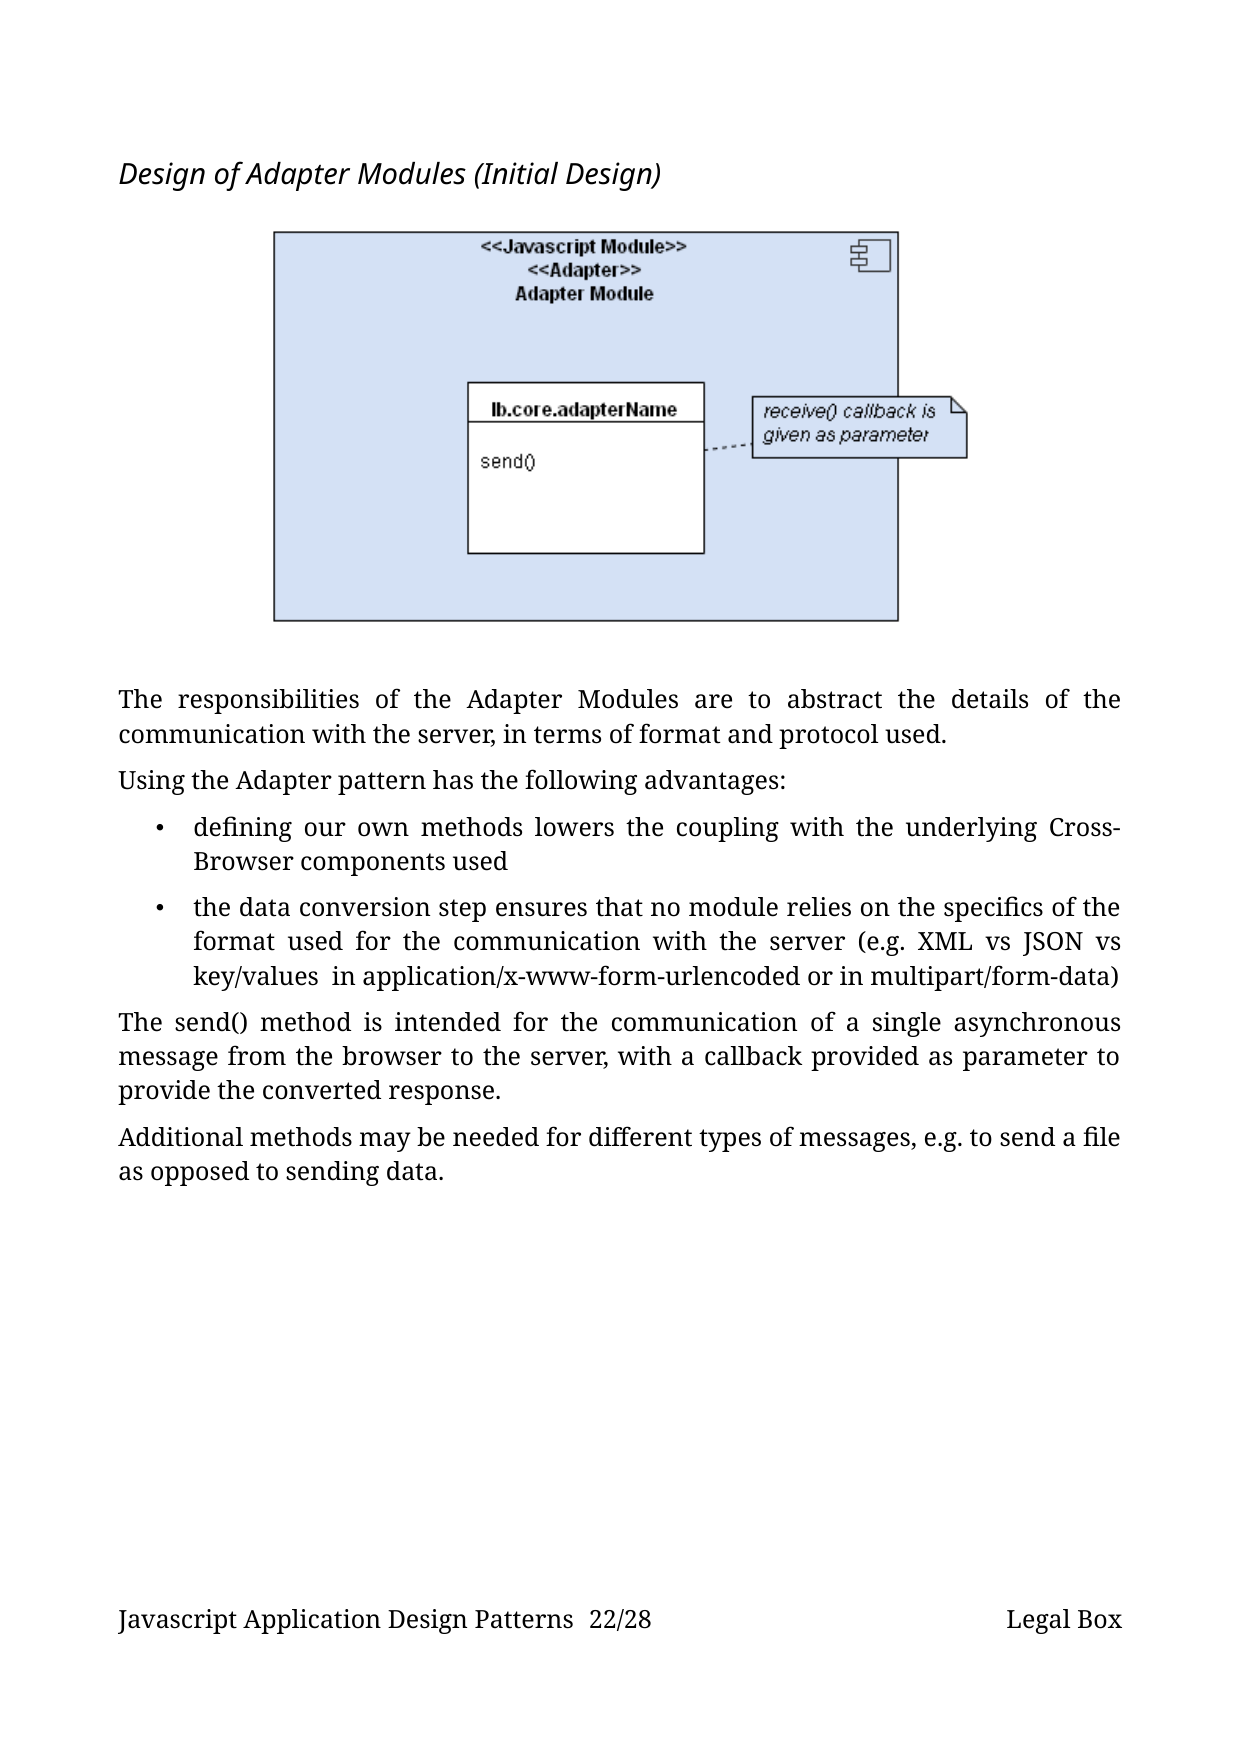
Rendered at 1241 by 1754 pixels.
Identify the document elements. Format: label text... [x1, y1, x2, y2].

text The send() method is intended for the communication of a single asynchronous message from the browser to the server, with a callback provided as parameter to provide the converted response. [118, 1005, 1122, 1107]
text Using the Adapter pattern has the following advantages: [118, 763, 1122, 797]
subtitle Design of Adapter Modules (Initial Design) [118, 153, 1122, 193]
list defining our own methods lowers the coupling with the underlying Cross-Browser components used [156, 809, 1122, 877]
list the data conversion step ensures that no module relies on the specifics of the format used for the communication with the server (e.g. XML vs JSON vs key/values in application/x-www-form-urlencoded or in multipart/form-data) [156, 890, 1122, 992]
picture [258, 216, 982, 636]
text The responsibilities of the Adapter Modules are to abstract the details of the communication with the server, in terms of format and protocol used. [118, 682, 1122, 750]
text Additional methods may be needed for different types of messages, e.g. to send a file as opposed to sending data. [118, 1119, 1122, 1187]
